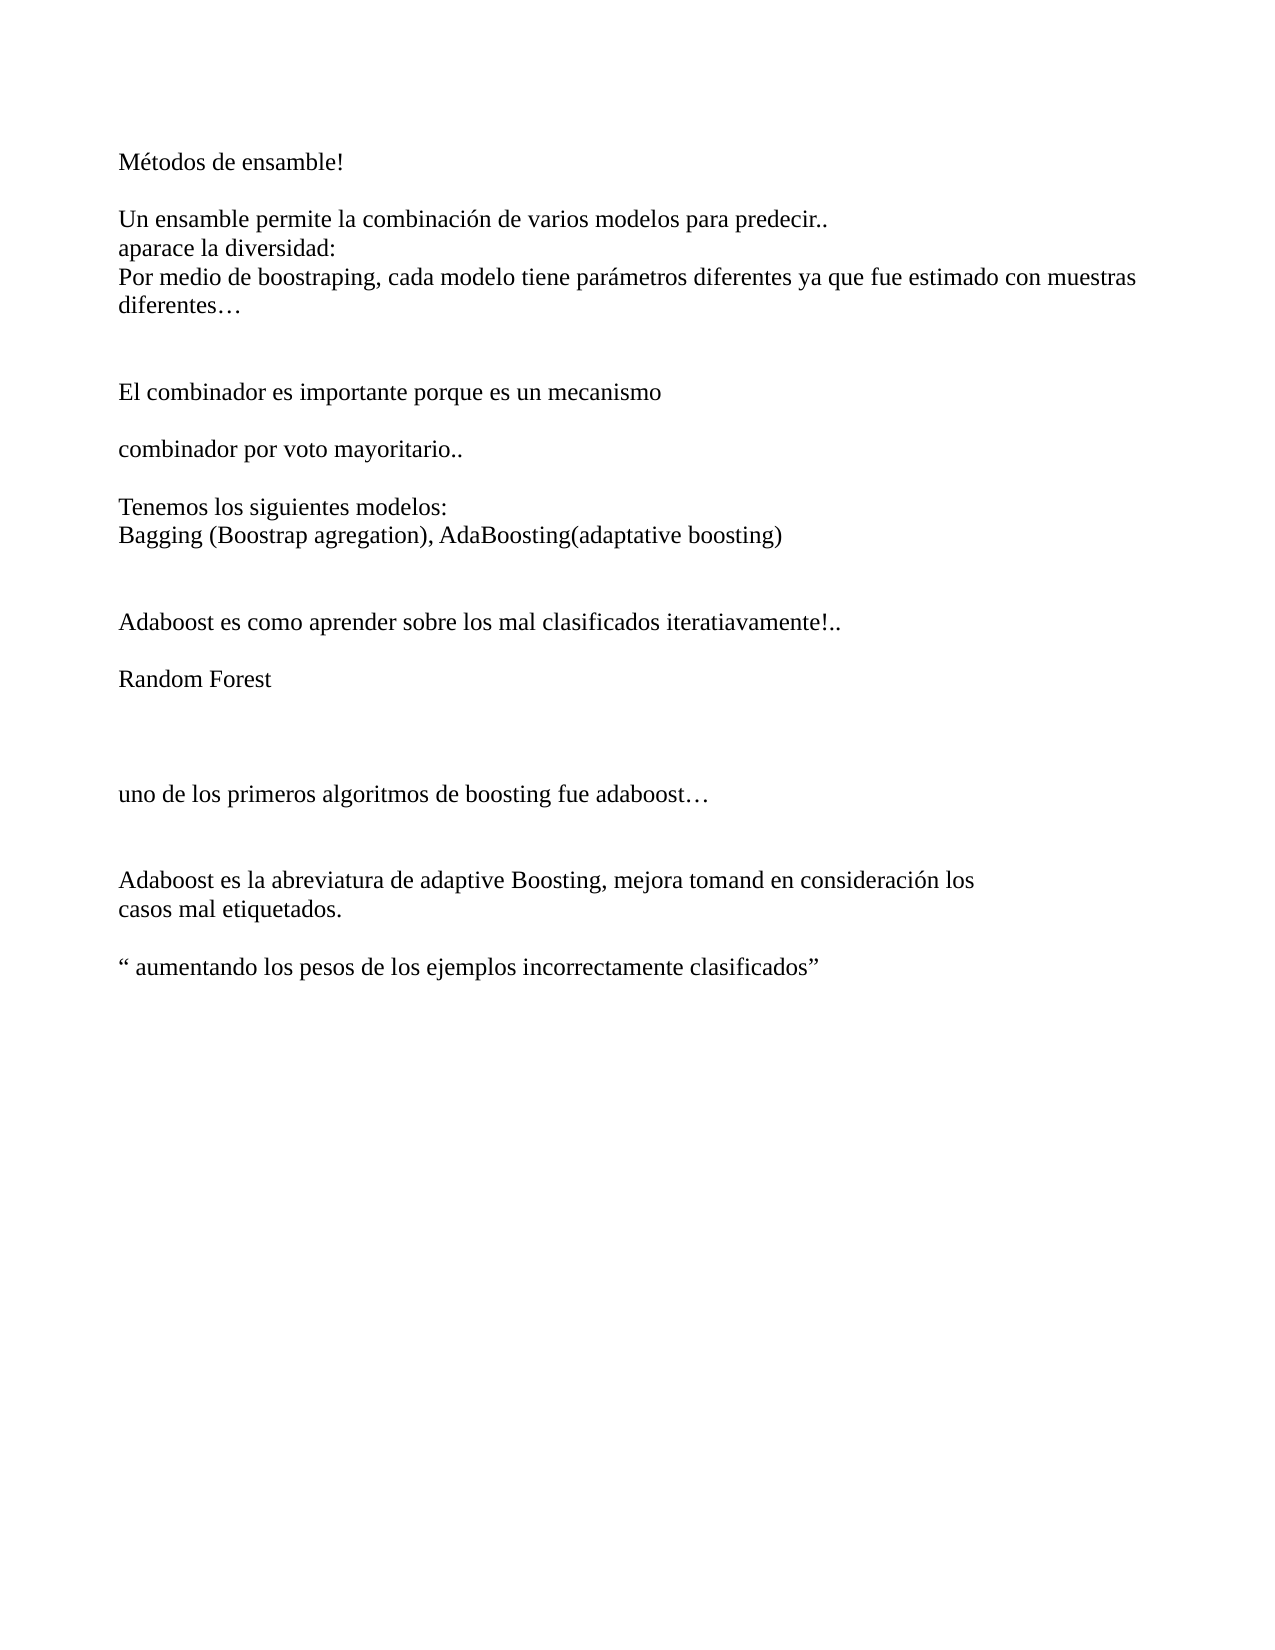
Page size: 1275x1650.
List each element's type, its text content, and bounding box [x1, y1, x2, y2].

text Adaboost es la abreviatura de adaptive Boosting, mejora tomand en consideración los [118, 866, 1157, 894]
text “ aumentando los pesos de los ejemplos incorrectamente clasificados” [118, 952, 1157, 981]
text casos mal etiquetados. [118, 894, 1157, 923]
text El combinador es importante porque es un mecanismo [118, 377, 1157, 406]
text Adaboost es como aprender sobre los mal clasificados iteratiavamente!.. [118, 607, 1157, 636]
text Tenemos los siguientes modelos: [118, 492, 1157, 521]
text diferentes… [118, 291, 1157, 319]
text Por medio de boostraping, cada modelo tiene parámetros diferentes ya que fue estimado con muestras [118, 262, 1157, 291]
text combinador por voto mayoritario.. [118, 434, 1157, 463]
text Bagging (Boostrap agregation), AdaBoosting(adaptative boosting) [118, 521, 1157, 549]
text uno de los primeros algoritmos de boosting fue adaboost… [118, 779, 1157, 808]
text Métodos de ensamble! [118, 147, 1157, 176]
text Un ensamble permite la combinación de varios modelos para predecir.. [118, 204, 1157, 233]
text aparace la diversidad: [118, 233, 1157, 262]
text Random Forest [118, 664, 1157, 693]
